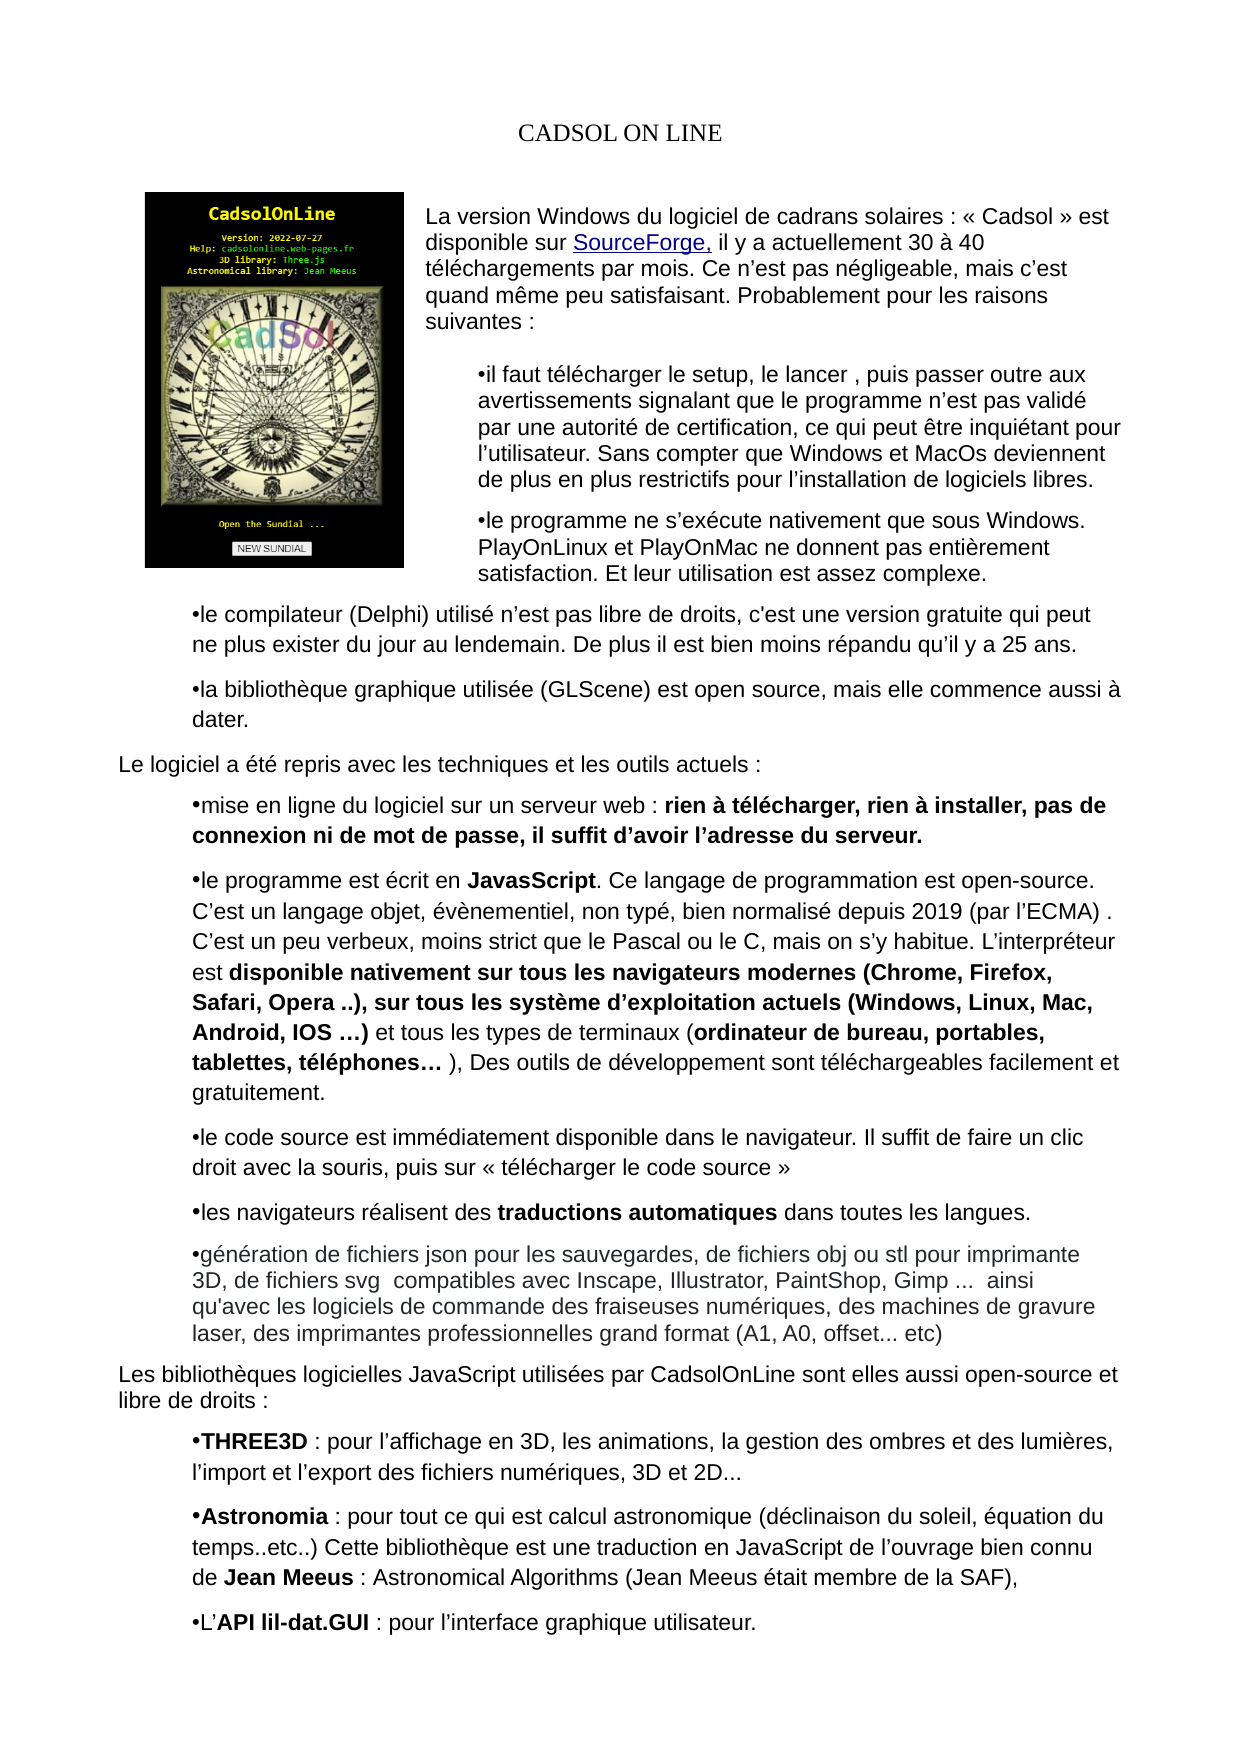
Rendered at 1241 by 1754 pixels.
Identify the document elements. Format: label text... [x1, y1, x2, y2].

list génération de fichiers json pour les sauvegardes, de fichiers obj ou stl pour imprimante 3D, de fichiers svg compatibles avec Inscape, Illustrator, PaintShop, Gimp ... ainsi qu'avec les logiciels de commande des fraiseuses numériques, des machines de gravure laser, des imprimantes professionnelles grand format (A1, A0, offset... etc) [118, 1241, 1122, 1346]
list les navigateurs réalisent des traductions automatiques dans toutes les langues. [118, 1199, 1122, 1226]
list THREE3D : pour l’affichage en 3D, les animations, la gestion des ombres et des lumières, l’import et l’export des fichiers numériques, 3D et 2D... [118, 1428, 1122, 1485]
list le programme ne s’exécute nativement que sous Windows. PlayOnLinux et PlayOnMac ne donnent pas entièrement satisfaction. Et leur utilisation est assez complexe. [118, 507, 1122, 586]
text Le logiciel a été repris avec les techniques et les outils actuels : [118, 751, 1122, 777]
picture [144, 192, 404, 568]
list la bibliothèque graphique utilisée (GLScene) est open source, mais elle commence aussi à dater. [118, 676, 1122, 732]
list mise en ligne du logiciel sur un serveur web : rien à télécharger, rien à installer, pas de connexion ni de mot de passe, il suffit d’avoir l’adresse du serveur. [118, 792, 1122, 849]
list le code source est immédiatement disponible dans le navigateur. Il suffit de faire un clic droit avec la souris, puis sur « télécharger le code source » [118, 1124, 1122, 1181]
list Astronomia : pour tout ce qui est calcul astronomique (déclinaison du soleil, équation du temps..etc..) Cette bibliothèque est une traduction en JavaScript de l’ouvrage bien connu de Jean Meeus : Astronomical Algorithms (Jean Meeus était membre de la SAF), [118, 1503, 1122, 1591]
text La version Windows du logiciel de cadrans solaires : « Cadsol » est disponible sur SourceForge, il y a actuellement 30 à 40 téléchargements par mois. Ce n’est pas négligeable, mais c’est quand même peu satisfaisant. Probablement pour les raisons suivantes : [425, 203, 1122, 334]
list le programme est écrit en JavasScript. Ce langage de programmation est open-source. C’est un langage objet, évènementiel, non typé, bien normalisé depuis 2019 (par l’ECMA) . C’est un peu verbeux, moins strict que le Pascal ou le C, mais on s’y habitue. L’interpréteur est disponible nativement sur tous les navigateurs modernes (Chrome, Firefox, Safari, Opera ..), sur tous les système d’exploitation actuels (Windows, Linux, Mac, Android, IOS …) et tous les types de terminaux (ordinateur de bureau, portables, tablettes, téléphones… ), Des outils de développement sont téléchargeables facilement et gratuitement. [118, 867, 1122, 1106]
list le compilateur (Delphi) utilisé n’est pas libre de droits, c'est une version gratuite qui peut ne plus exister du jour au lendemain. De plus il est bien moins répandu qu’il y a 25 ans. [118, 601, 1122, 657]
list L’API lil-dat.GUI : pour l’interface graphique utilisateur. [118, 1609, 1122, 1635]
text Les bibliothèques logicielles JavaScript utilisées par CadsolOnLine sont elles aussi open-source et libre de droits : [118, 1361, 1122, 1413]
list il faut télécharger le setup, le lancer , puis passer outre aux avertissements signalant que le programme n’est pas validé par une autorité de certification, ce qui peut être inquiétant pour l’utilisateur. Sans compter que Windows et MacOs deviennent de plus en plus restrictifs pour l’installation de logiciels libres. [404, 361, 1122, 493]
